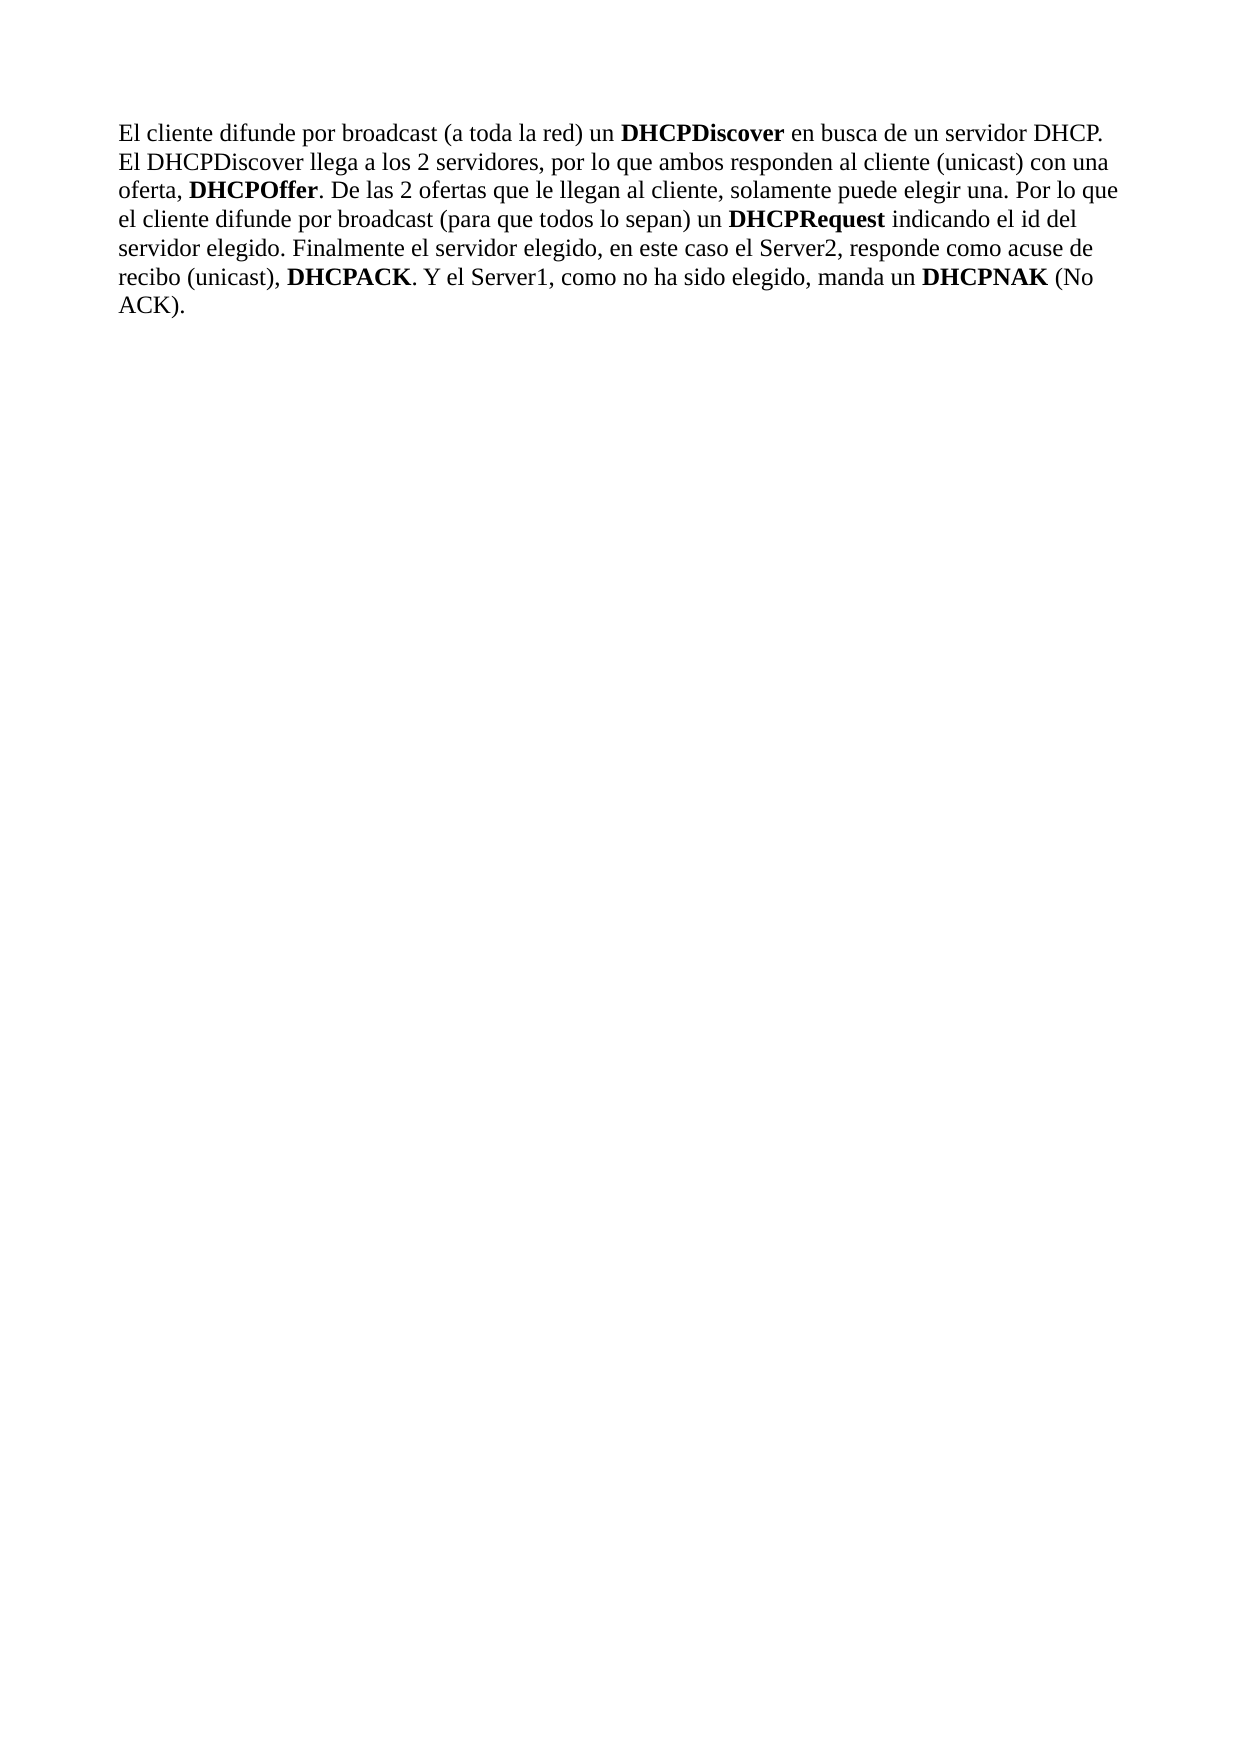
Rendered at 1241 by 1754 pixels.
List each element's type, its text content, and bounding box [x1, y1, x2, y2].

text El cliente difunde por broadcast (a toda la red) un DHCPDiscover en busca de un servidor DHCP. [118, 118, 1122, 147]
text El DHCPDiscover llega a los 2 servidores, por lo que ambos responden al cliente (unicast) con una oferta, DHCPOffer. De las 2 ofertas que le llegan al cliente, solamente puede elegir una. Por lo que el cliente difunde por broadcast (para que todos lo sepan) un DHCPRequest indicando el id del servidor elegido. Finalmente el servidor elegido, en este caso el Server2, responde como acuse de recibo (unicast), DHCPACK. Y el Server1, como no ha sido elegido, manda un DHCPNAK (No ACK). [118, 147, 1122, 319]
